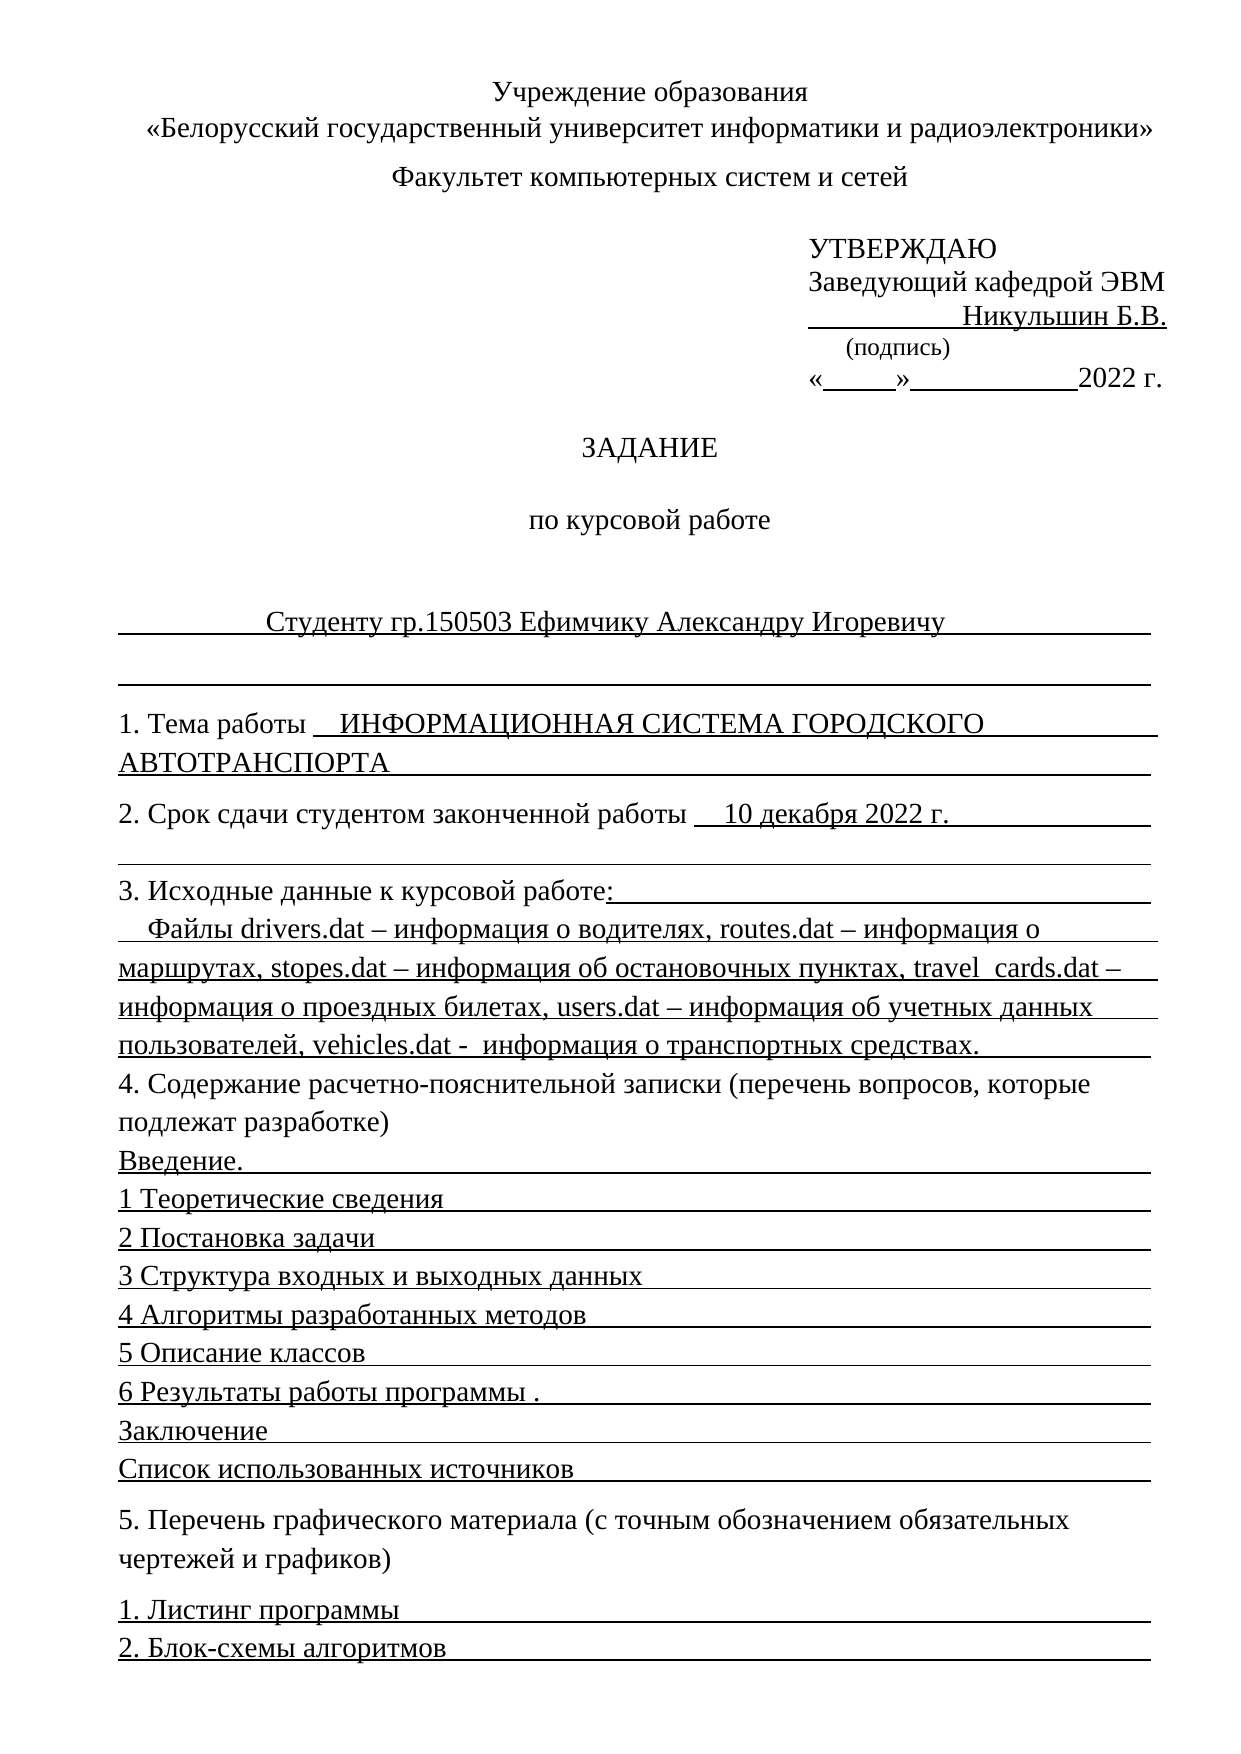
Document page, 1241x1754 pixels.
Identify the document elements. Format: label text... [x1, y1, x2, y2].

text по курсовой работе [118, 502, 1181, 536]
text 4. Содержание расчетно-пояснительной записки (перечень вопросов, которые подлежат разработке) [118, 1066, 1181, 1138]
text 2 Постановка задачи [118, 1220, 1181, 1253]
text Заключение [118, 1413, 1181, 1446]
text 5. Перечень графического материала (с точным обозначением обязательных чертежей и графиков) [118, 1502, 1181, 1574]
text 2. Блок-схемы алгоритмов [118, 1630, 1181, 1664]
text 5 Описание классов [118, 1336, 1181, 1369]
text 2. Срок сдачи студентом законченной работы 10 декабря 2022 г. [118, 796, 1181, 868]
text Факультет компьютерных систем и сетей [118, 159, 1181, 192]
text Список использованных источников [118, 1451, 1181, 1485]
text Учреждение образования [118, 74, 1181, 107]
text 6 Результаты работы программы . [118, 1374, 1181, 1408]
text 4 Алгоритмы разработанных методов [118, 1297, 1181, 1331]
text 1. Листинг программы [118, 1592, 1181, 1625]
table_header [118, 231, 797, 394]
text «Белорусский государственный университет информатики и радиоэлектроники» [118, 110, 1181, 143]
text 3 Структура входных и выходных данных [118, 1258, 1181, 1292]
text ЗАДАНИЕ [118, 430, 1181, 463]
text Введение. [118, 1143, 1181, 1176]
text 1 Теоретические сведения [118, 1181, 1181, 1215]
text 1. Тема работы ИНФОРМАЦИОННАЯ СИСТЕМА ГОРОДСКОГО АВТОТРАНСПОРТА [118, 706, 1181, 778]
text Файлы drivers.dat – информация о водителях, routes.dat – информация о маршрутах, stopes.dat – информация об остановочных пунктах, travel_cards.dat – информация о проездных билетах, users.dat – информация об учетных данных пользователей, vehicles.dat - информация о транспортных средствах. [118, 912, 1181, 1061]
text 3. Исходные данные к курсовой работе: [118, 873, 1181, 907]
table_header УТВЕРЖДАЮ Заведующий кафедрой ЭВМ Никульшин Б.В. (подпись) « » 2022 г. [797, 231, 1180, 394]
text Студенту гр.150503 Ефимчику Александру Игоревичу [118, 604, 1181, 638]
